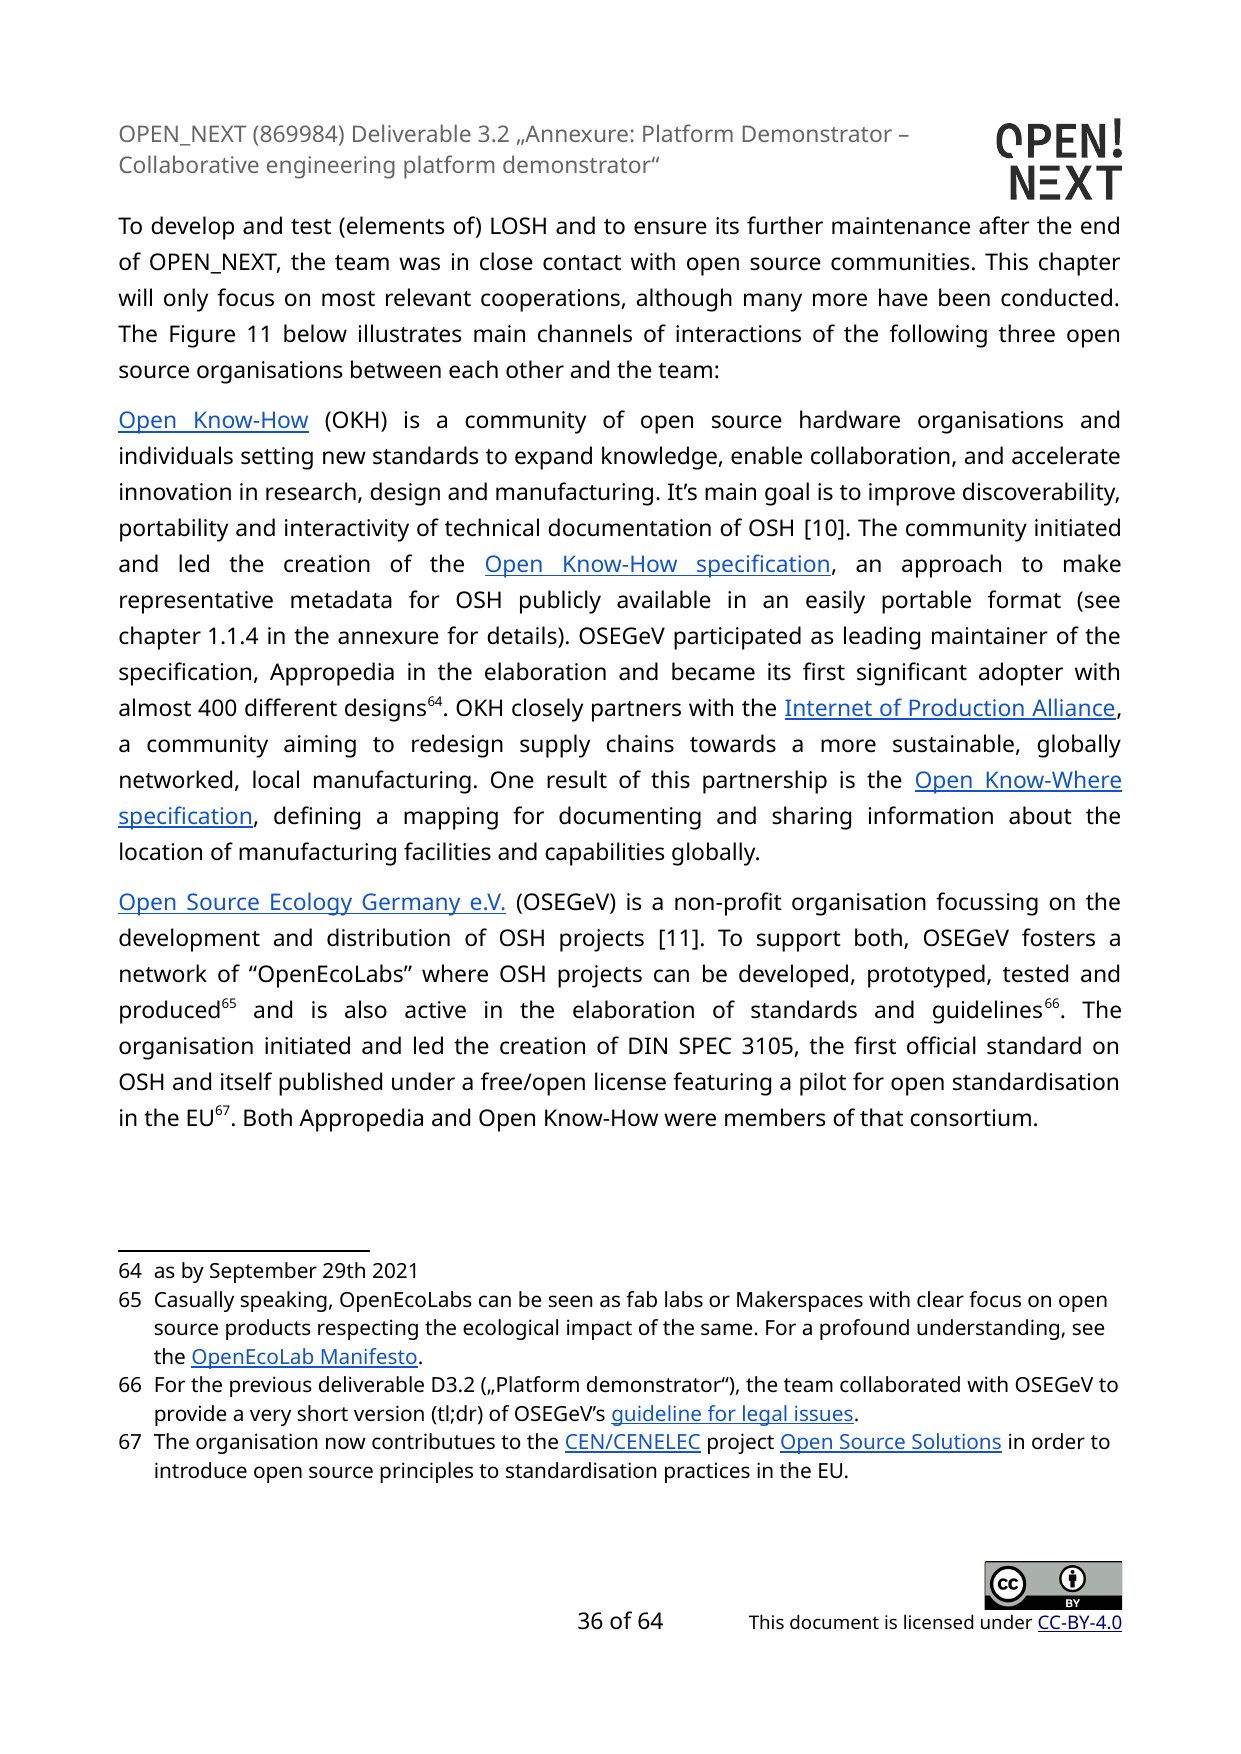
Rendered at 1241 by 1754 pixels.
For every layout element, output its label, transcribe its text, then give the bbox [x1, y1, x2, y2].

text as by September 29th 2021 [118, 1257, 1122, 1285]
text Casually speaking, OpenEcoLabs can be seen as fab labs or Makerspaces with clear focus on open source products respecting the ecological impact of the same. For a profound understanding, see the OpenEcoLab Manifesto. [118, 1285, 1122, 1370]
text Open Know-How (OKH) is a community of open source hardware organisations and individuals setting new standards to expand knowledge, enable collaboration, and accelerate innovation in research, design and manufacturing. It’s main goal is to improve discoverability, portability and interactivity of technical documentation of OSH [10]. The community initiated and led the creation of the Open Know-How specification, an approach to make representative metadata for OSH publicly available in an easily portable format (see chapter 1.1.4 in the annexure for details). OSEGeV participated as leading maintainer of the specification, Appropedia in the elaboration and became its first significant adopter with almost 400 different designs. OKH closely partners with the Internet of Production Alliance, a community aiming to redesign supply chains towards a more sustainable, globally networked, local manufacturing. One result of this partnership is the Open Know-Where specification, defining a mapping for documenting and sharing information about the location of manufacturing facilities and capabilities globally. [118, 404, 1122, 867]
text The organisation now contributues to the CEN/CENELEC project Open Source Solutions in order to introduce open source principles to standardisation practices in the EU. [118, 1427, 1122, 1484]
text Open Source Ecology Germany e.V. (OSEGeV) is a non-profit organisation focussing on the development and distribution of OSH projects [11]. To support both, OSEGeV fosters a network of “OpenEcoLabs” where OSH projects can be developed, prototyped, tested and produced and is also active in the elaboration of standards and guidelines. The organisation initiated and led the creation of DIN SPEC 3105, the first official standard on OSH and itself published under a free/open license featuring a pilot for open standardisation in the EU. Both Appropedia and Open Know-How were members of that consortium. [118, 886, 1122, 1133]
text For the previous deliverable D3.2 („Platform demonstrator“), the team collaborated with OSEGeV to provide a very short version (tl;dr) of OSEGeV’s guideline for legal issues. [118, 1370, 1122, 1427]
picture [984, 1561, 1123, 1610]
text To develop and test (elements of) LOSH and to ensure its further maintenance after the end of OPEN_NEXT, the team was in close contact with open source communities. This chapter will only focus on most relevant cooperations, although many more have been conducted. The Figure 11 below illustrates main channels of interactions of the following three open source organisations between each other and the team: [118, 210, 1122, 385]
